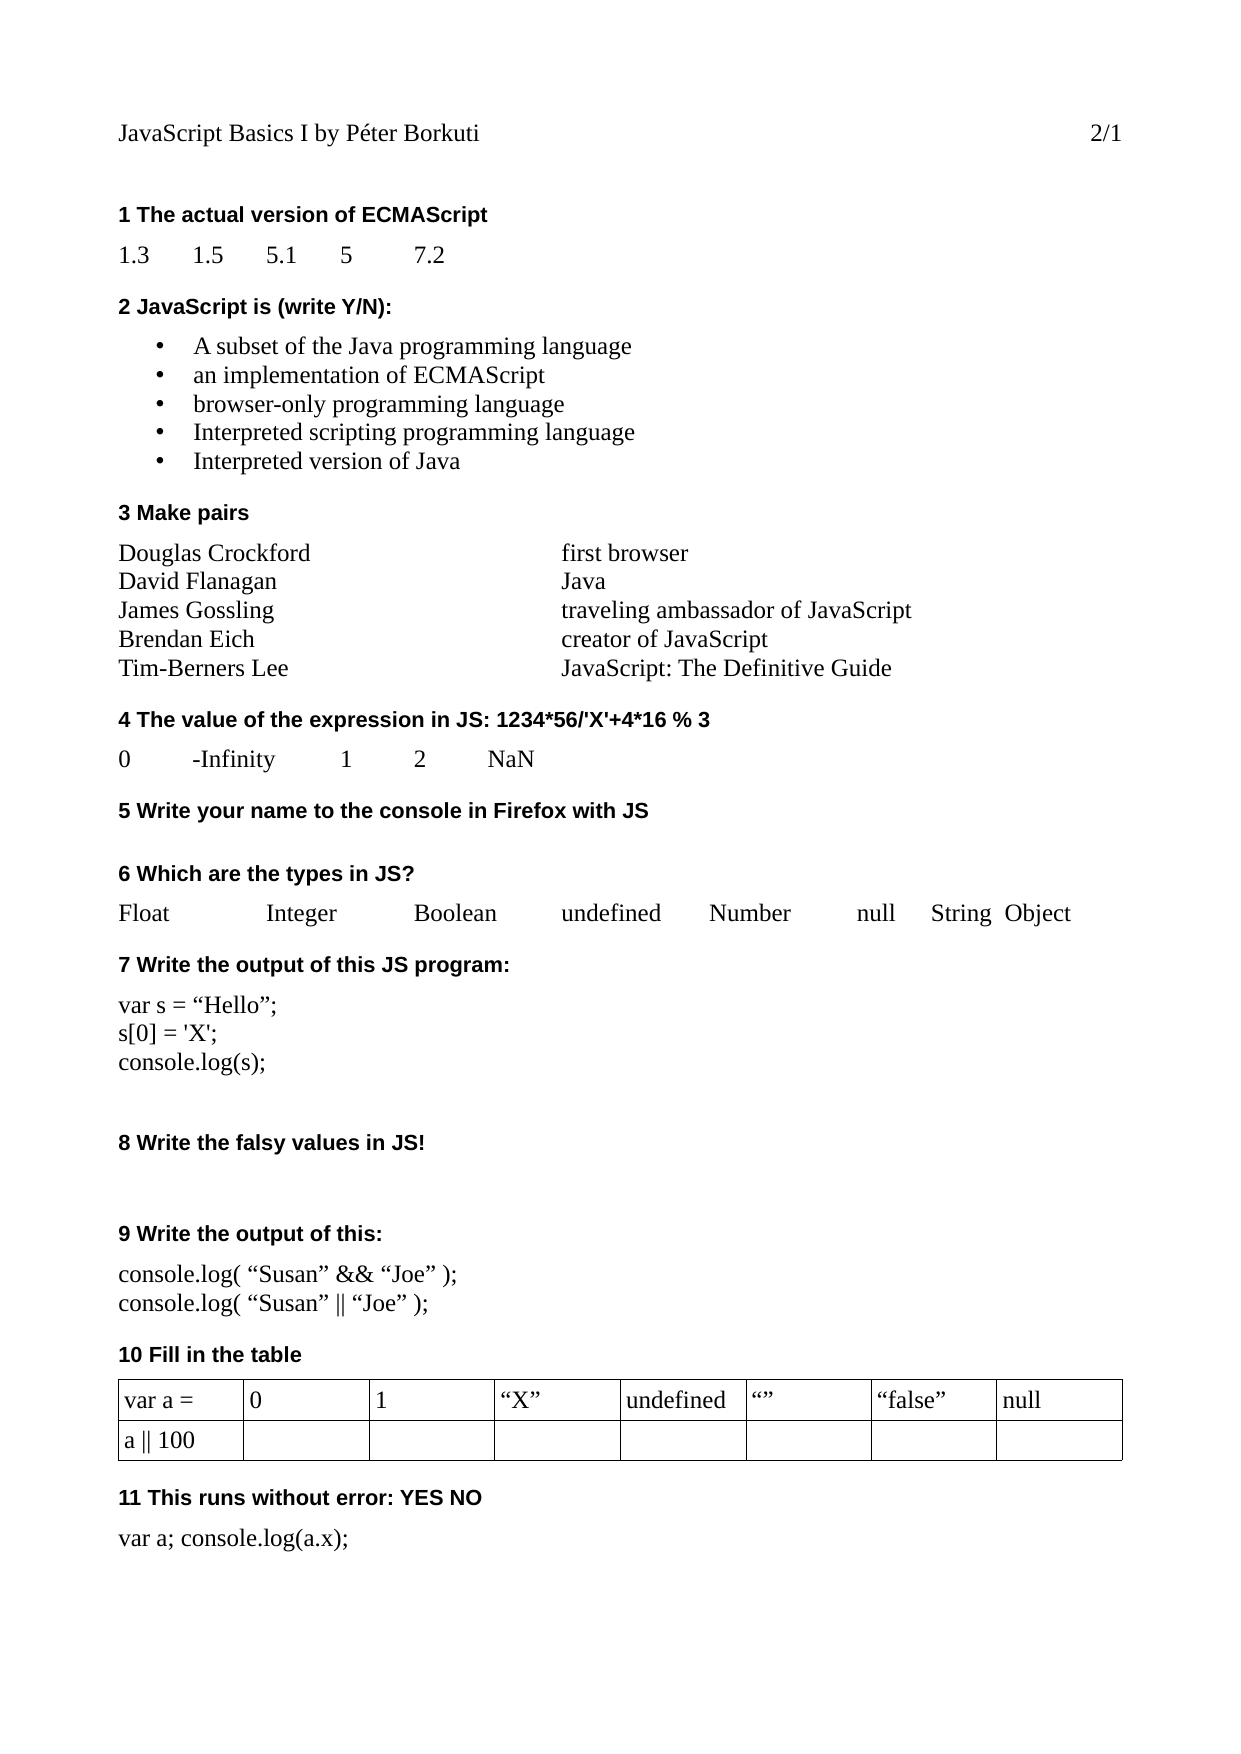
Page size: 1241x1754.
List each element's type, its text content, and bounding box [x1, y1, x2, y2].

list A subset of the Java programming language [156, 331, 1122, 360]
subtitle Write your name to the console in Firefox with JS [118, 798, 1122, 823]
list an implementation of ECMAScript [156, 360, 1122, 389]
text Brendan Eich creator of JavaScript [118, 624, 1122, 653]
subtitle The actual version of ECMAScript [118, 202, 1122, 227]
table_header “X” [495, 1380, 620, 1419]
table_cell [997, 1421, 1122, 1460]
table_cell [621, 1421, 746, 1460]
subtitle Fill in the table [118, 1341, 1122, 1367]
subtitle This runs without error: YES NO [118, 1485, 1122, 1510]
table_cell [747, 1421, 871, 1460]
text James Gossling traveling ambassador of JavaScript [118, 595, 1122, 624]
subtitle JavaScript is (write Y/N): [118, 293, 1122, 319]
list Interpreted scripting programming language [156, 417, 1122, 446]
text 0 -Infinity 1 2 NaN [118, 744, 1122, 773]
text Float Integer Boolean undefined Number null String Object [118, 898, 1122, 927]
text var s = “Hello”; [118, 990, 1122, 1018]
text console.log(s); [118, 1047, 1122, 1076]
table_header 0 [244, 1380, 369, 1419]
table_cell [872, 1421, 996, 1460]
table_header undefined [621, 1380, 746, 1419]
subtitle Write the output of this JS program: [118, 952, 1122, 977]
table_header “” [747, 1380, 871, 1419]
table_header “false” [872, 1380, 996, 1419]
subtitle Make pairs [118, 500, 1122, 525]
table_cell [244, 1421, 369, 1460]
table_header null [997, 1380, 1122, 1419]
table_header var a = [119, 1380, 243, 1419]
table_cell a || 100 [119, 1421, 243, 1460]
text var a; console.log(a.x); [118, 1523, 1122, 1551]
subtitle Write the output of this: [118, 1221, 1122, 1246]
text David Flanagan Java [118, 566, 1122, 595]
text console.log( “Susan” && “Joe” ); [118, 1259, 1122, 1288]
list browser-only programming language [156, 389, 1122, 417]
text Tim-Berners Lee JavaScript: The Definitive Guide [118, 653, 1122, 681]
text Douglas Crockford first browser [118, 538, 1122, 566]
list Interpreted version of Java [156, 446, 1122, 475]
text console.log( “Susan” || “Joe” ); [118, 1288, 1122, 1316]
text 1.3 1.5 5.1 5 7.2 [118, 240, 1122, 268]
subtitle Write the falsy values in JS! [118, 1130, 1122, 1155]
subtitle The value of the expression in JS: 1234*56/'X'+4*16 % 3 [118, 706, 1122, 732]
table_header 1 [370, 1380, 494, 1419]
table_cell [495, 1421, 620, 1460]
text s[0] = 'X'; [118, 1018, 1122, 1047]
subtitle Which are the types in JS? [118, 861, 1122, 886]
table_cell [370, 1421, 494, 1460]
